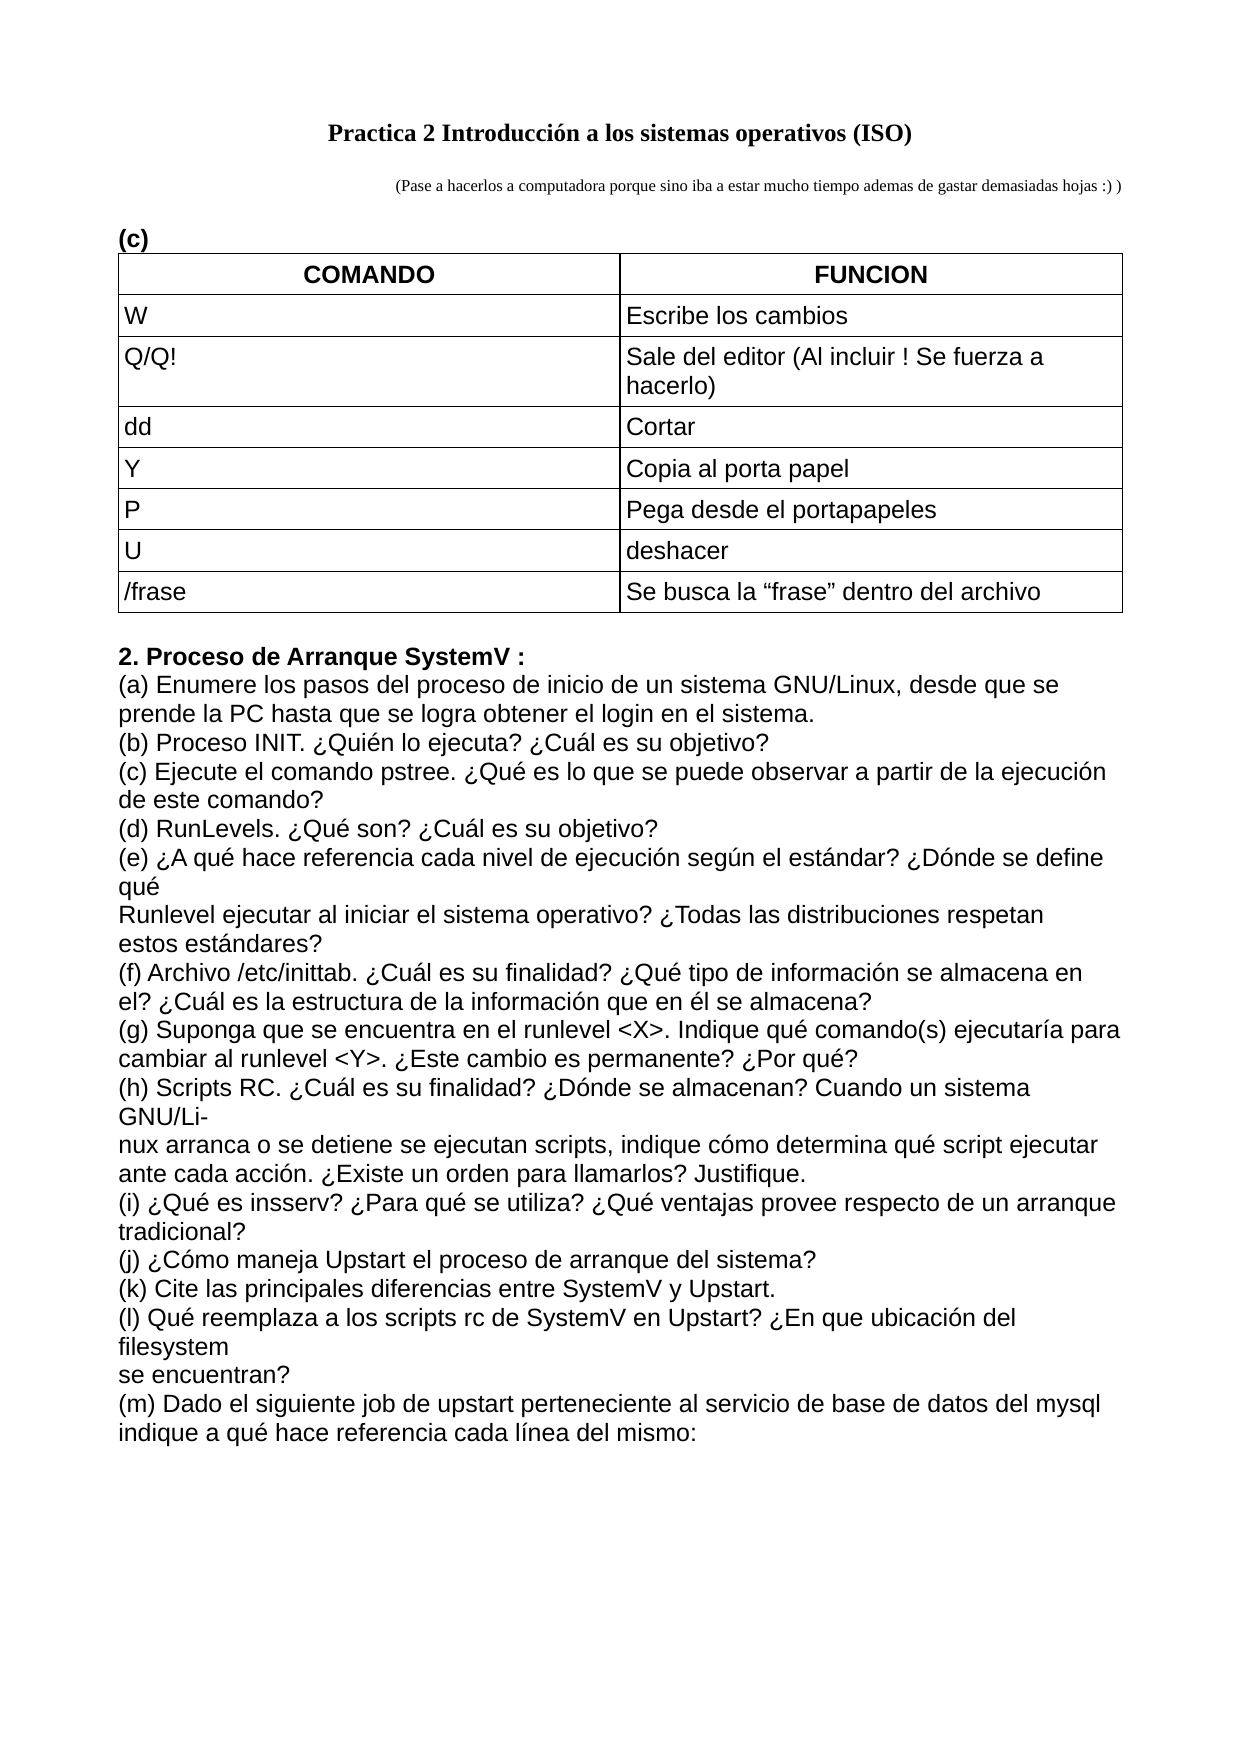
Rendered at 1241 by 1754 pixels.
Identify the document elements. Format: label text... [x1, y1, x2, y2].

table_cell deshacer [621, 530, 1122, 571]
text cambiar al runlevel <Y>. ¿Este cambio es permanente? ¿Por qué? [118, 1044, 1122, 1073]
text (e) ¿A qué hace referencia cada nivel de ejecución según el estándar? ¿Dónde se define qué [118, 843, 1122, 900]
text ante cada acción. ¿Existe un orden para llamarlos? Justifique. [118, 1159, 1122, 1188]
text (m) Dado el siguiente job de upstart perteneciente al servicio de base de datos del mysql [118, 1389, 1122, 1418]
text indique a qué hace referencia cada línea del mismo: [118, 1418, 1122, 1447]
text (d) RunLevels. ¿Qué son? ¿Cuál es su objetivo? [118, 814, 1122, 843]
text (g) Suponga que se encuentra en el runlevel <X>. Indique qué comando(s) ejecutaría para [118, 1015, 1122, 1044]
text (c) [118, 224, 1122, 253]
table_cell P [119, 489, 619, 529]
table_cell /frase [119, 572, 619, 612]
text se encuentran? [118, 1360, 1122, 1389]
text 2. Proceso de Arranque SystemV : [118, 642, 1122, 670]
table_cell Cortar [621, 407, 1122, 447]
table_cell Y [119, 448, 619, 488]
table_cell Q/Q! [119, 337, 619, 406]
table_cell W [119, 295, 619, 336]
text (l) Qué reemplaza a los scripts rc de SystemV en Upstart? ¿En que ubicación del filesystem [118, 1303, 1122, 1360]
text tradicional? [118, 1217, 1122, 1245]
table_cell Se busca la “frase” dentro del archivo [621, 572, 1122, 612]
text nux arranca o se detiene se ejecutan scripts, indique cómo determina qué script ejecutar [118, 1130, 1122, 1159]
table_header FUNCION [621, 254, 1122, 294]
text (h) Scripts RC. ¿Cuál es su finalidad? ¿Dónde se almacenan? Cuando un sistema GNU/Li- [118, 1073, 1122, 1130]
table_cell Sale del editor (Al incluir ! Se fuerza a hacerlo) [621, 337, 1122, 406]
text (k) Cite las principales diferencias entre SystemV y Upstart. [118, 1274, 1122, 1303]
table_cell Escribe los cambios [621, 295, 1122, 336]
text de este comando? [118, 785, 1122, 814]
table_cell Copia al porta papel [621, 448, 1122, 488]
text Runlevel ejecutar al iniciar el sistema operativo? ¿Todas las distribuciones respetan [118, 900, 1122, 929]
table_header COMANDO [119, 254, 619, 294]
text (c) Ejecute el comando pstree. ¿Qué es lo que se puede observar a partir de la ejecución [118, 757, 1122, 785]
text (i) ¿Qué es insserv? ¿Para qué se utiliza? ¿Qué ventajas provee respecto de un arranque [118, 1188, 1122, 1217]
table_cell Pega desde el portapapeles [621, 489, 1122, 529]
table_cell U [119, 530, 619, 571]
table_cell dd [119, 407, 619, 447]
text (j) ¿Cómo maneja Upstart el proceso de arranque del sistema? [118, 1245, 1122, 1274]
text el? ¿Cuál es la estructura de la información que en él se almacena? [118, 987, 1122, 1015]
text (a) Enumere los pasos del proceso de inicio de un sistema GNU/Linux, desde que se prende la PC hasta que se logra obtener el login en el sistema. [118, 670, 1122, 728]
text (f) Archivo /etc/inittab. ¿Cuál es su finalidad? ¿Qué tipo de información se almacena en [118, 958, 1122, 987]
text (b) Proceso INIT. ¿Quién lo ejecuta? ¿Cuál es su objetivo? [118, 728, 1122, 757]
text estos estándares? [118, 929, 1122, 958]
